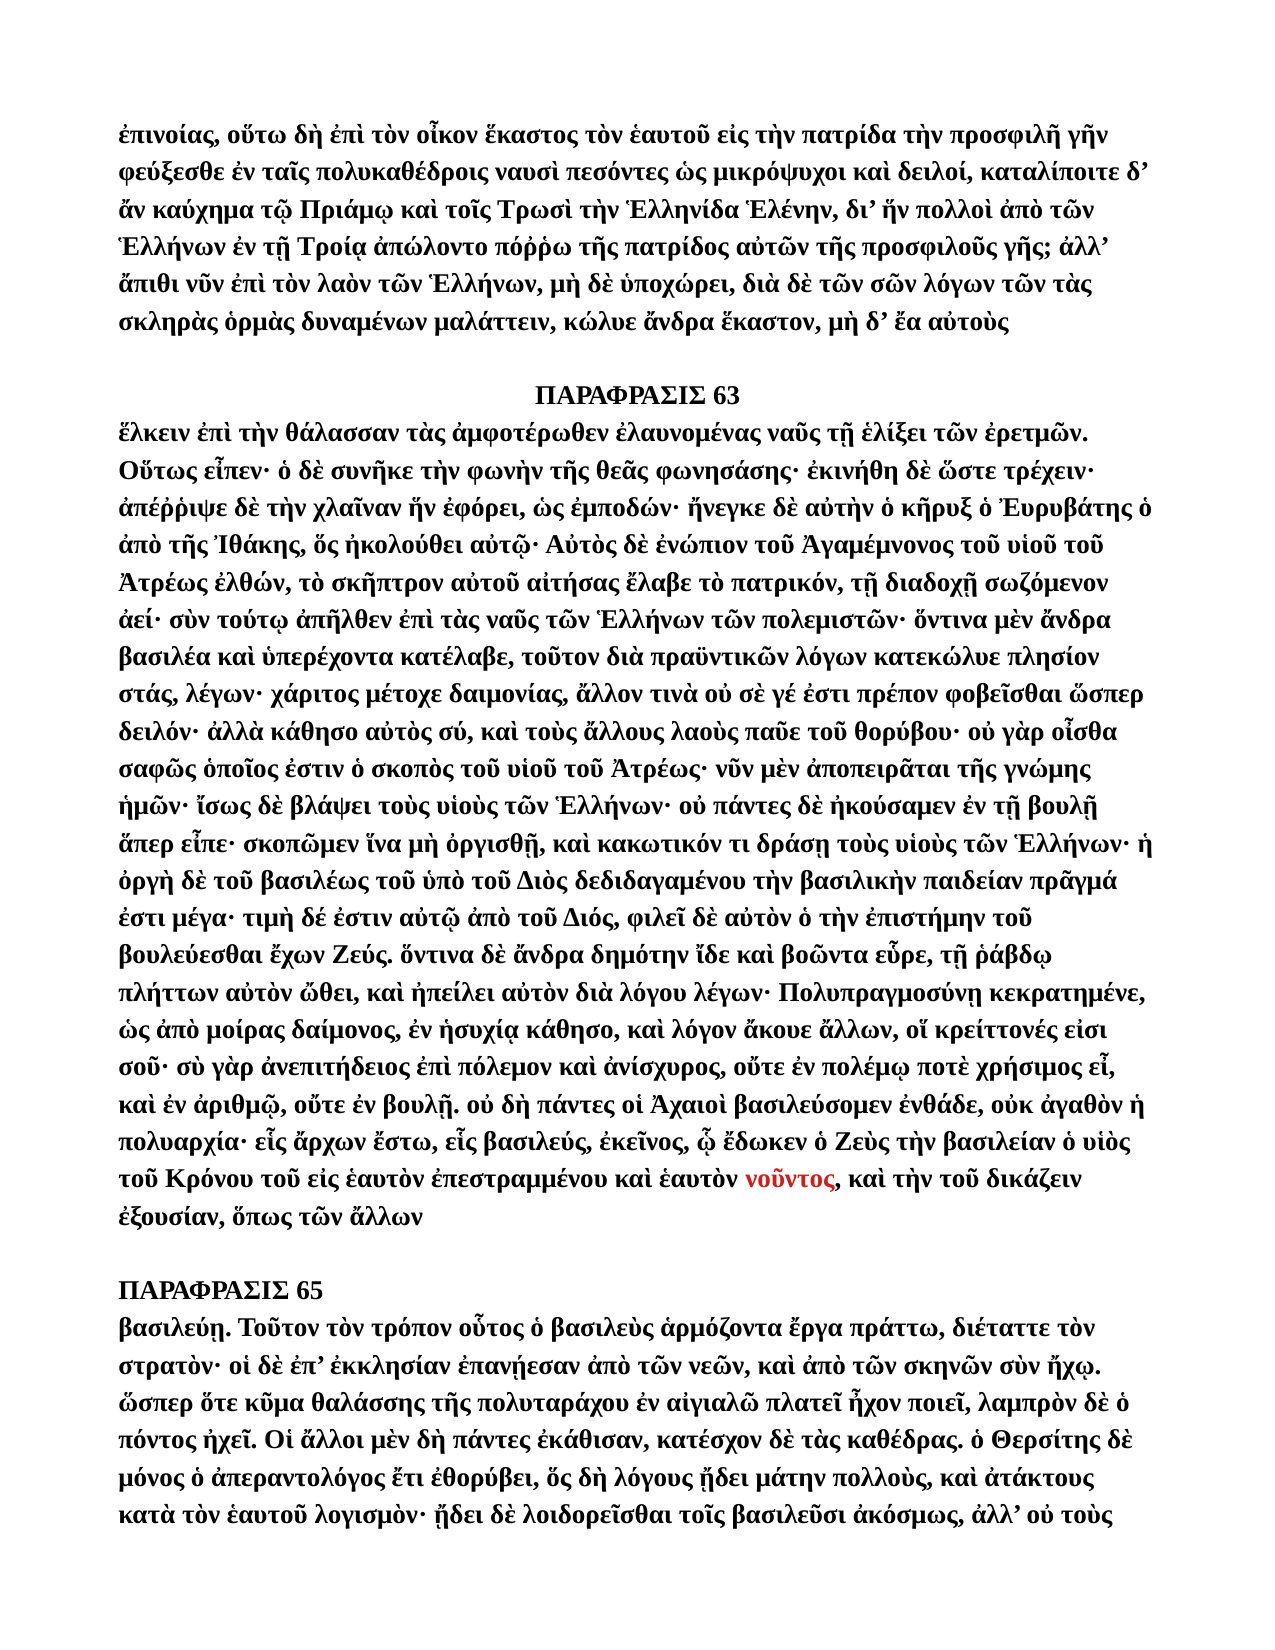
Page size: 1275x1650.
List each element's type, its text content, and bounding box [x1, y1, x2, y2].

text βασιλεύῃ. Τοῦτον τὸν τρόπον οὗτος ὁ βασιλεὺς ἁρμόζοντα ἔργα πράττω, διέταττε τὸν στρατὸν· οἱ δὲ ἐπ’ ἐκκλησίαν ἐπανῄεσαν ἀπὸ τῶν νεῶν, καὶ ἀπὸ τῶν σκηνῶν σὺν ἤχῳ. ὥσπερ ὅτε κῦμα θαλάσσης τῆς πολυταράχου ἐν αἰγιαλῶ πλατεῖ ἦχον ποιεῖ, λαμπρὸν δὲ ὁ [118, 1311, 1157, 1417]
text πόντος ἠχεῖ. Οἱ ἄλλοι μὲν δὴ πάντες ἐκάθισαν, κατέσχον δὲ τὰς καθέδρας. ὁ Θερσίτης δὲ μόνος ὁ ἀπεραντολόγος ἔτι ἐθορύβει, ὅς δὴ λόγους ᾔδει μάτην πολλοὺς, καὶ ἀτάκτους κατὰ τὸν ἑαυτοῦ λογισμὸν· ᾔδει δὲ λοιδορεῖσθαι τοῖς βασιλεῦσι ἀκόσμως, ἀλλ’ οὐ τοὺς [118, 1423, 1157, 1529]
text ΠΑΡΑΦΡΑΣΙΣ 63 [118, 379, 1157, 410]
text ἐπινοίας, οὕτω δὴ ἐπὶ τὸν οἶκον ἕκαστος τὸν ἑαυτοῦ εἰς τὴν πατρίδα τὴν προσφιλῆ γῆν φεύξεσθε ἐν ταῖς πολυκαθέδροις ναυσὶ πεσόντες ὡς μικρόψυχοι καὶ δειλοί, καταλίποιτε δ’ ἄν καύχημα τῷ Πριάμῳ καὶ τοῖς Τρωσὶ τὴν Ἑλληνίδα Ἑλένην, δι’ ἥν πολλοὶ ἀπὸ τῶν Ἑλλήνων ἐν τῇ Τροίᾳ ἀπώλοντο πόῤῥω τῆς πατρίδος αὐτῶν τῆς προσφιλοῦς γῆς; ἀλλ’ ἄπιθι νῦν ἐπὶ τὸν λαὸν τῶν Ἑλλήνων, μὴ δὲ ὑποχώρει, διὰ δὲ τῶν σῶν λόγων τῶν τὰς σκληρὰς ὁρμὰς δυναμένων μαλάττειν, κώλυε ἄνδρα ἕκαστον, μὴ δ’ ἔα αὐτοὺς [118, 118, 1157, 336]
text ἕλκειν ἐπὶ τὴν θάλασσαν τὰς ἀμφοτέρωθεν ἐλαυνομένας ναῦς τῇ ἑλίξει τῶν ἐρετμῶν. Οὕτως εἶπεν· ὁ δὲ συνῆκε τὴν φωνὴν τῆς θεᾶς φωνησάσης· ἐκινήθη δὲ ὥστε τρέχειν· ἀπέῤῥιψε δὲ τὴν χλαῖναν ἥν ἐφόρει, ὡς ἐμποδών· ἤνεγκε δὲ αὐτὴν ὁ κῆρυξ ὁ Ἐυρυβάτης ὁ ἀπὸ τῆς Ἰθάκης, ὅς ἠκολούθει αὐτῷ· Αὐτὸς δὲ ἐνώπιον τοῦ Ἀγαμέμνονος τοῦ υἱοῦ τοῦ Ἀτρέως ἐλθών, τὸ σκῆπτρον αὐτοῦ αἰτήσας ἔλαβε τὸ πατρικόν, τῇ διαδοχῇ σωζόμενον ἀεί· σὺν τούτῳ ἀπῆλθεν ἐπὶ τὰς ναῦς τῶν Ἑλλήνων τῶν πολεμιστῶν· ὅντινα μὲν ἄνδρα βασιλέα καὶ ὑπερέχοντα κατέλαβε, τοῦτον διὰ πραϋντικῶν λόγων κατεκώλυε πλησίον στάς, λέγων· χάριτος μέτοχε δαιμονίας, ἄλλον τινὰ οὐ σὲ γέ ἐστι πρέπον φοβεῖσθαι ὥσπερ δειλόν· ἀλλὰ κάθησο αὐτὸς σύ, καὶ τοὺς ἄλλους λαοὺς παῦε τοῦ θορύβου· οὐ γὰρ οἶσθα σαφῶς ὁποῖος ἐστιν ὁ σκοπὸς τοῦ υἱοῦ τοῦ Ἀτρέως· νῦν μὲν ἀποπειρᾶται τῆς γνώμης ἡμῶν· ἴσως δὲ βλάψει τοὺς υἱοὺς τῶν Ἑλλήνων· οὐ πάντες δὲ ἠκούσαμεν ἐν τῇ βουλῇ ἅπερ εἶπε· σκοπῶμεν ἵνα μὴ ὀργισθῇ, καὶ κακωτικόν τι δράσῃ τοὺς υἱοὺς τῶν Ἑλλήνων· ἡ ὀργὴ δὲ τοῦ βασιλέως τοῦ ὑπὸ τοῦ Διὸς δεδιδαγαμένου τὴν βασιλικὴν παιδείαν πρᾶγμά ἐστι μέγα· τιμὴ δέ ἐστιν αὐτῷ ἀπὸ τοῦ Διός, φιλεῖ δὲ αὐτὸν ὁ τὴν ἐπιστήμην τοῦ βουλεύεσθαι ἔχων Ζεύς. ὅντινα δὲ ἄνδρα δημότην ἴδε καὶ βοῶντα εὗρε, τῇ ῥάβδῳ πλήττων αὐτὸν ὤθει, καὶ ἠπείλει αὐτὸν διὰ λόγου λέγων· Πολυπραγμοσύνῃ κεκρατημένε, ὡς ἀπὸ μοίρας δαίμονος, ἐν ἡσυχίᾳ κάθησο, καὶ λόγον ἄκουε ἄλλων, οἵ κρείττονές εἰσι σοῦ· σὺ γὰρ ἀνεπιτήδειος ἐπὶ πόλεμον καὶ ἀνίσχυρος, οὔτε ἐν πολέμῳ ποτὲ χρήσιμος εἶ, καὶ ἐν ἀριθμῷ, οὔτε ἐν βουλῇ. οὐ δὴ πάντες οἱ Ἀχαιοὶ βασιλεύσομεν ἐνθάδε, οὐκ ἀγαθὸν ἡ πολυαρχία· εἷς ἄρχων ἔστω, εἷς βασιλεύς, ἐκεῖνος, ᾧ ἔδωκεν ὁ Ζεὺς τὴν βασιλείαν ὁ υἱὸς τοῦ Κρόνου τοῦ εἰς ἑαυτὸν ἐπεστραμμένου καὶ ἑαυτὸν νοῦντος, καὶ τὴν τοῦ δικάζειν ἐξουσίαν, ὅπως τῶν ἄλλων [118, 416, 1157, 1231]
text ΠΑΡΑΦΡΑΣΙΣ 65 [118, 1274, 1157, 1305]
